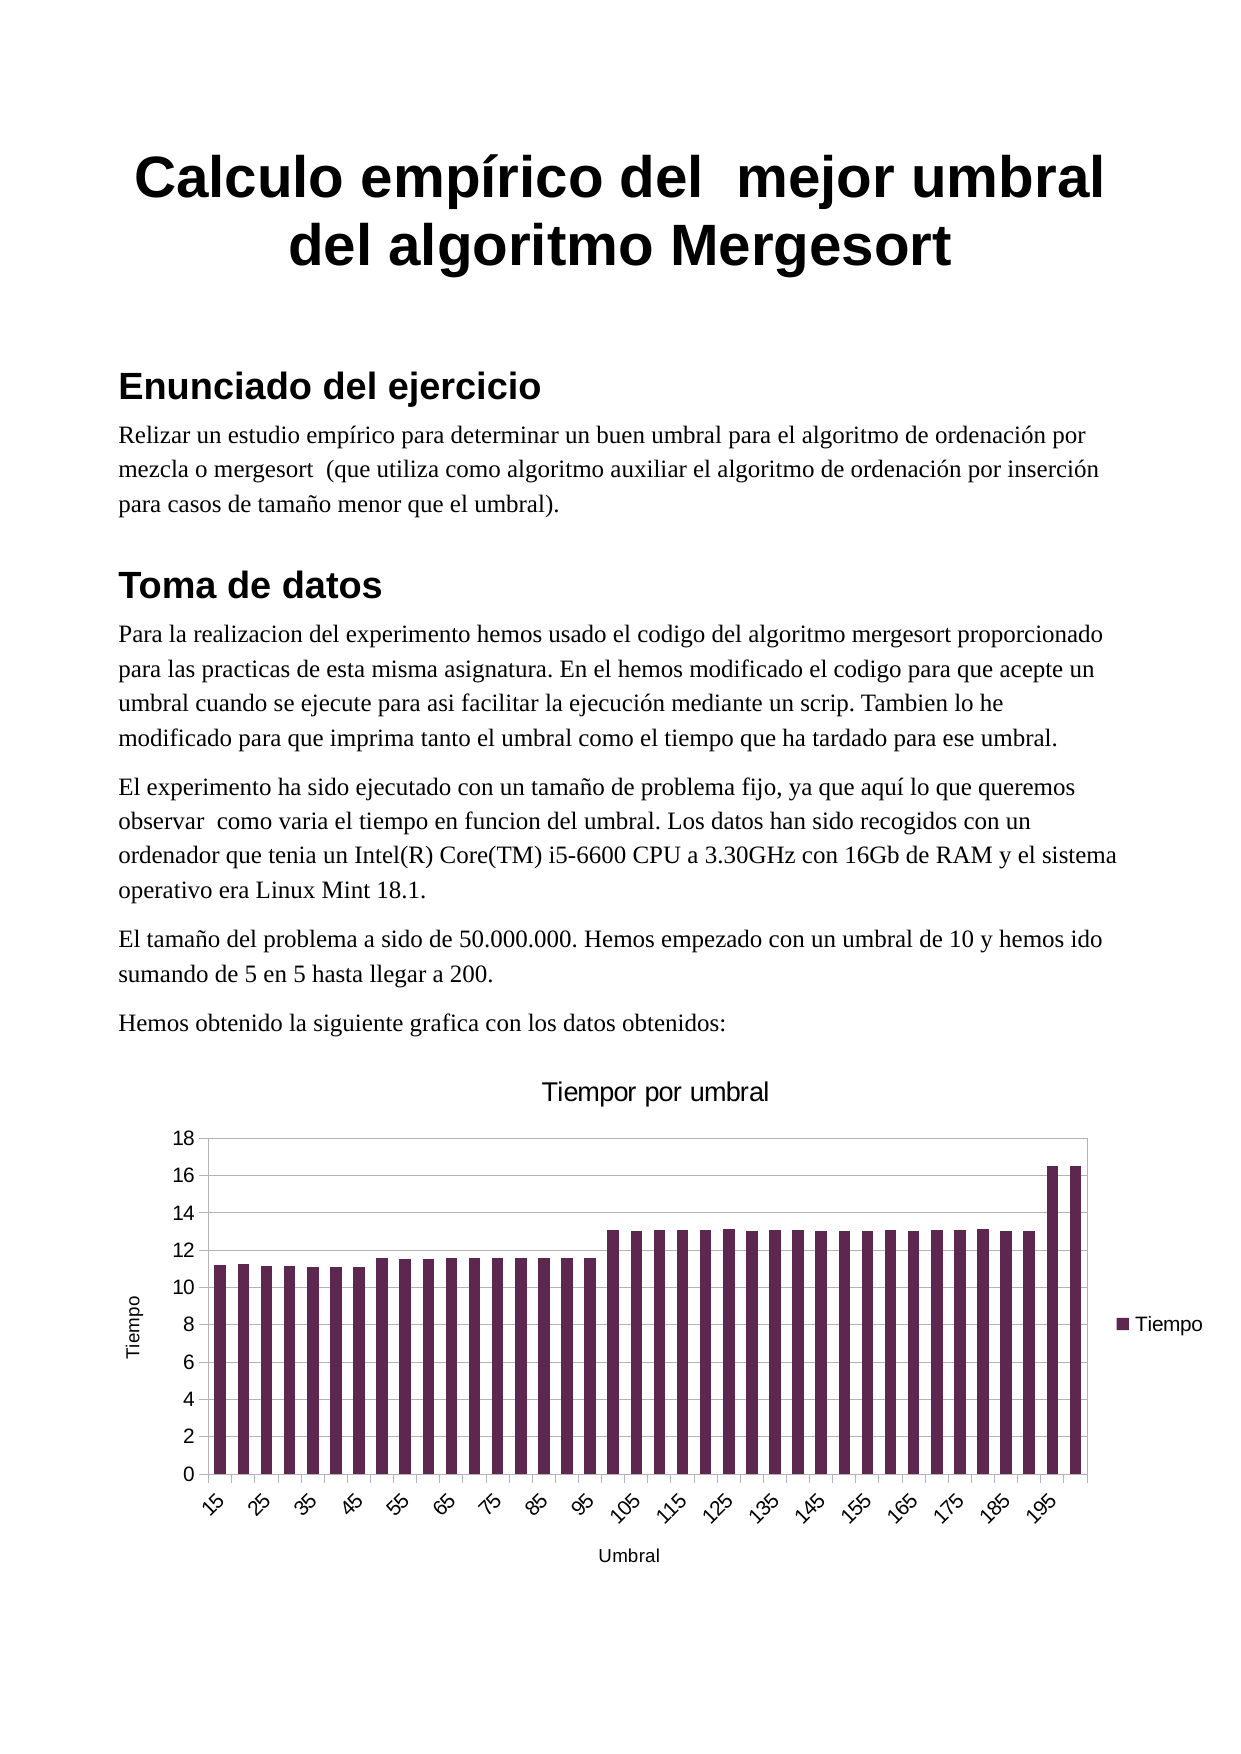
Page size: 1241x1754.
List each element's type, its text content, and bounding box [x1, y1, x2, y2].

title Calculo empírico del mejor umbral del algoritmo Mergesort [118, 143, 1122, 277]
text Para la realizacion del experimento hemos usado el codigo del algoritmo mergesort proporcionado para las practicas de esta misma asignatura. En el hemos modificado el codigo para que acepte un umbral cuando se ejecute para asi facilitar la ejecución mediante un scrip. Tambien lo he modificado para que imprima tanto el umbral como el tiempo que ha tardado para ese umbral. [118, 619, 1122, 751]
subtitle Enunciado del ejercicio [118, 364, 1122, 407]
text Relizar un estudio empírico para determinar un buen umbral para el algoritmo de ordenación por mezcla o mergesort (que utiliza como algoritmo auxiliar el algoritmo de ordenación por inserción para casos de tamaño menor que el umbral). [118, 420, 1122, 518]
subtitle Toma de datos [118, 563, 1122, 607]
text Hemos obtenido la siguiente grafica con los datos obtenidos: [118, 1008, 1122, 1036]
text El tamaño del problema a sido de 50.000.000. Hemos empezado con un umbral de 10 y hemos ido sumando de 5 en 5 hasta llegar a 200. [118, 924, 1122, 987]
text El experimento ha sido ejecutado con un tamaño de problema fijo, ya que aquí lo que queremos observar como varia el tiempo en funcion del umbral. Los datos han sido recogidos con un ordenador que tenia un Intel(R) Core(TM) i5-6600 CPU a 3.30GHz con 16Gb de RAM y el sistema operativo era Linux Mint 18.1. [118, 772, 1122, 904]
